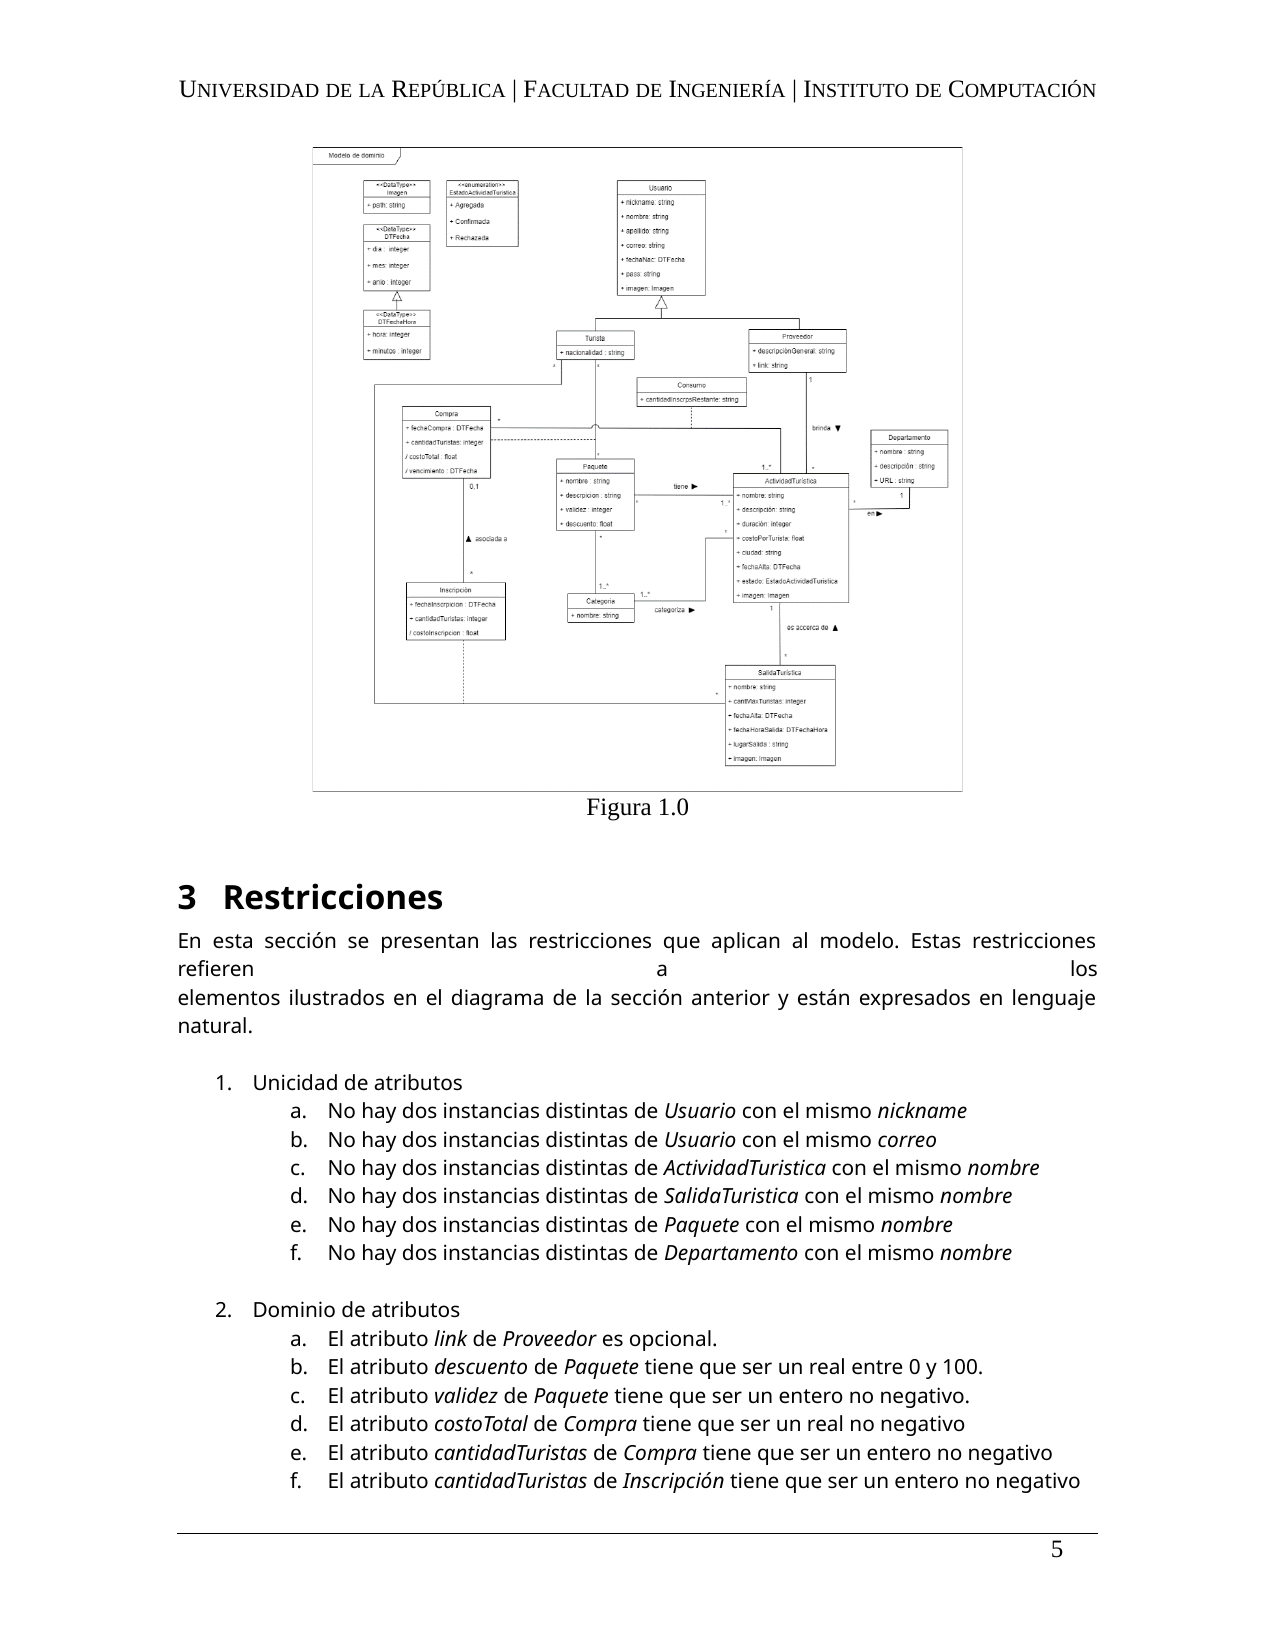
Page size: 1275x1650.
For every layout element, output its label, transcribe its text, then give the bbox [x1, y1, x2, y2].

text En esta sección se presentan las restricciones que aplican al modelo. Estas restricciones refieren a los elementos ilustrados en el diagrama de la sección anterior y están expresados en lenguaje natural. [177, 926, 1098, 1039]
list No hay dos instancias distintas de Paquete con el mismo nombre [290, 1210, 1098, 1238]
list Dominio de atributos [215, 1295, 1098, 1324]
list Unicidad de atributos [215, 1068, 1098, 1096]
list No hay dos instancias distintas de Usuario con el mismo correo [290, 1125, 1098, 1153]
list No hay dos instancias distintas de Departamento con el mismo nombre [290, 1238, 1098, 1267]
list No hay dos instancias distintas de ActividadTuristica con el mismo nombre [290, 1153, 1098, 1182]
list El atributo descuento de Paquete tiene que ser un real entre 0 y 100. [290, 1352, 1098, 1381]
text Figura 1.0 [177, 792, 1098, 820]
list No hay dos instancias distintas de SalidaTuristica con el mismo nombre [290, 1182, 1098, 1210]
list El atributo cantidadTuristas de Inscripción tiene que ser un entero no negativo [290, 1466, 1098, 1494]
list No hay dos instancias distintas de Usuario con el mismo nickname [290, 1096, 1098, 1125]
list Restricciones [177, 874, 1098, 919]
list El atributo cantidadTuristas de Compra tiene que ser un entero no negativo [290, 1438, 1098, 1466]
list El atributo costoTotal de Compra tiene que ser un real no negativo [290, 1409, 1098, 1438]
list El atributo link de Proveedor es opcional. [290, 1324, 1098, 1352]
list El atributo validez de Paquete tiene que ser un entero no negativo. [290, 1381, 1098, 1409]
